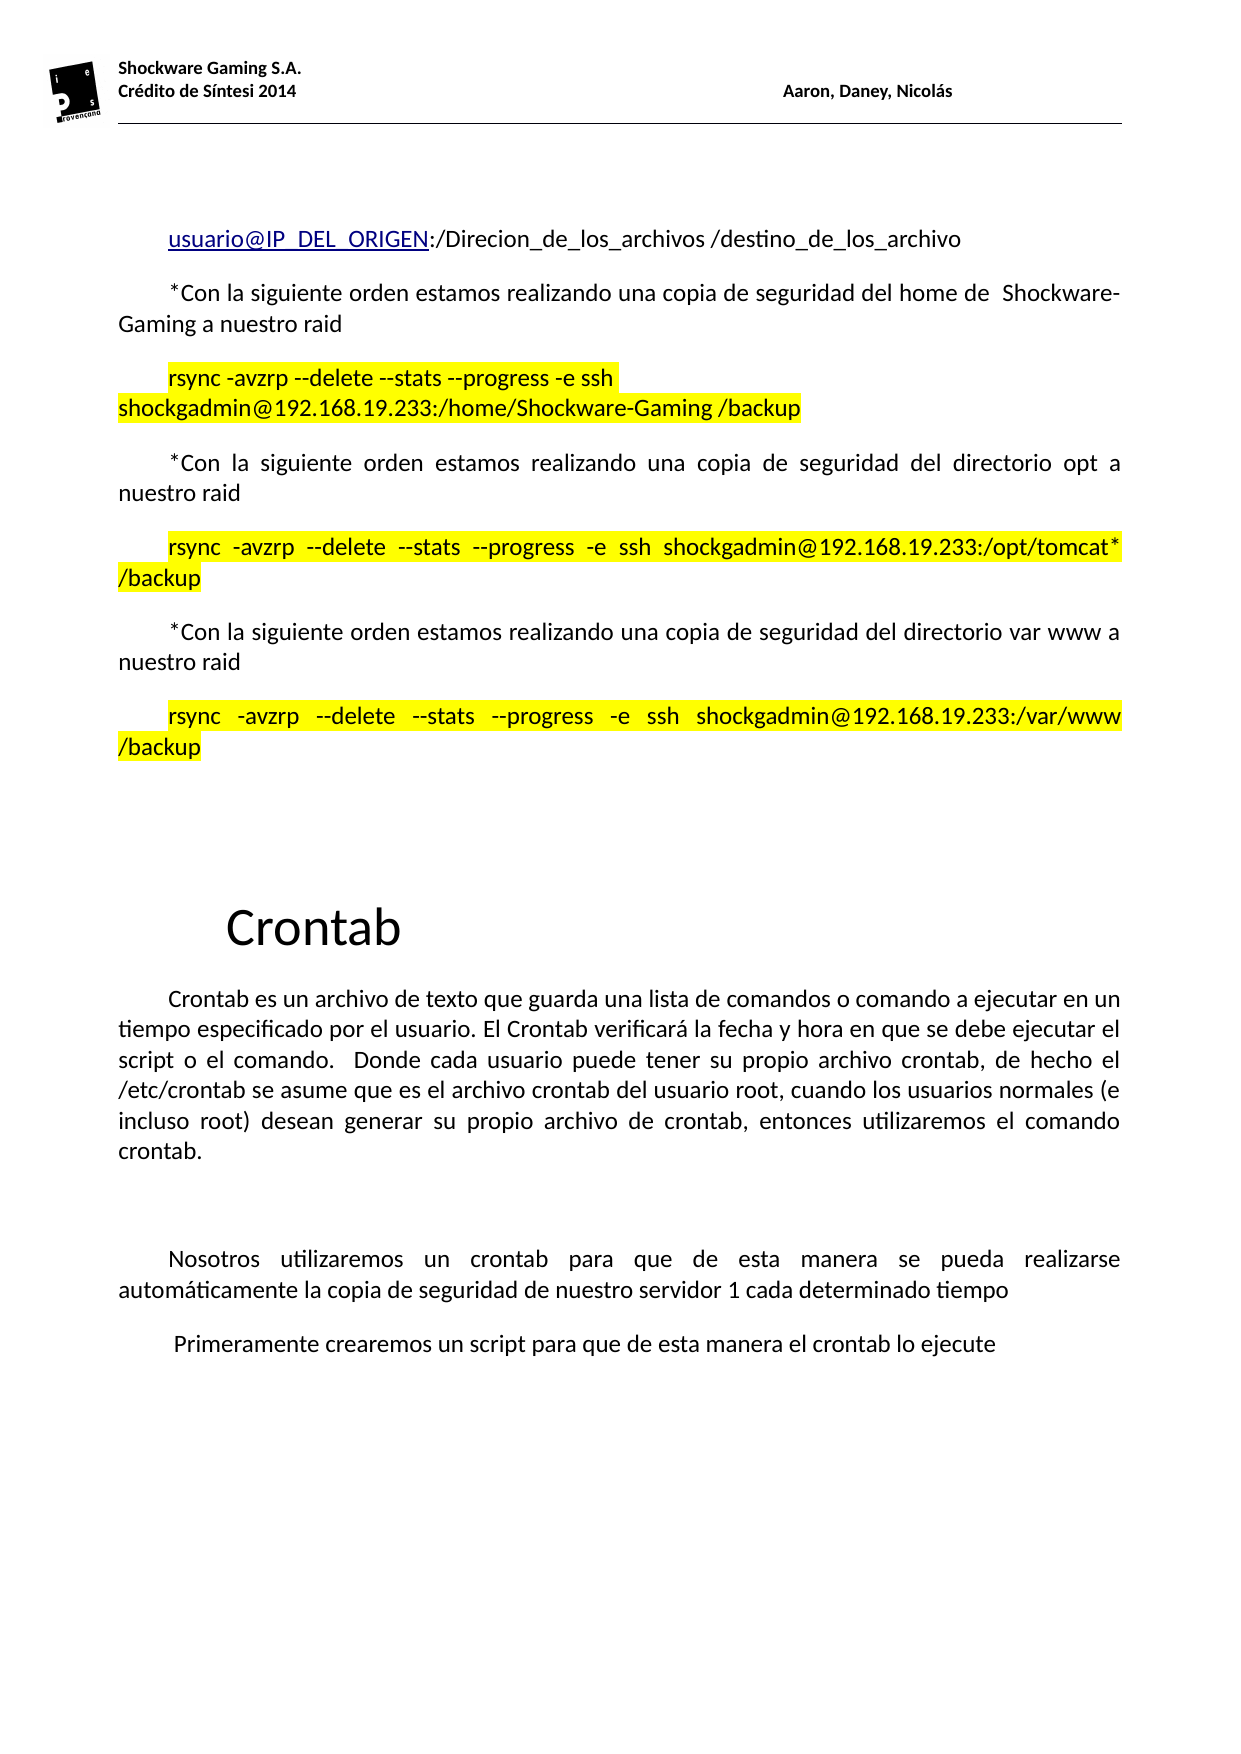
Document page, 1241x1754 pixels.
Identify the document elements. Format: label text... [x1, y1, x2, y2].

text Primeramente crearemos un script para que de esta manera el crontab lo ejecute [118, 1328, 1122, 1359]
text Nosotros utilizaremos un crontab para que de esta manera se pueda realizarse automáticamente la copia de seguridad de nuestro servidor 1 cada determinado tiempo [118, 1243, 1122, 1304]
text rsync -avzrp --delete --stats --progress -e ssh shockgadmin@192.168.19.233:/var/www /backup [118, 700, 1122, 761]
text rsync -avzrp --delete --stats --progress -e ssh shockgadmin@192.168.19.233:/home/Shockware-Gaming /backup [118, 362, 1122, 423]
text *Con la siguiente orden estamos realizando una copia de seguridad del home de Shockware-Gaming a nuestro raid [118, 277, 1122, 338]
text *Con la siguiente orden estamos realizando una copia de seguridad del directorio opt a nuestro raid [118, 447, 1122, 508]
text usuario@IP_DEL_ORIGEN:/Direcion_de_los_archivos /destino_de_los_archivo [118, 223, 1122, 254]
text rsync -avzrp --delete --stats --progress -e ssh shockgadmin@192.168.19.233:/opt/tomcat* /backup [118, 531, 1122, 592]
text Crontab es un archivo de texto que guarda una lista de comandos o comando a ejecutar en un tiempo especificado por el usuario. El Crontab verificará la fecha y hora en que se debe ejecutar el script o el comando. Donde cada usuario puede tener su propio archivo crontab, de hecho el /etc/crontab se asume que es el archivo crontab del usuario root, cuando los usuarios normales (e incluso root) desean generar su propio archivo de crontab, entonces utilizaremos el comando crontab. [118, 983, 1122, 1166]
text Crontab [118, 893, 1122, 959]
text *Con la siguiente orden estamos realizando una copia de seguridad del directorio var www a nuestro raid [118, 616, 1122, 677]
picture [43, 54, 110, 128]
